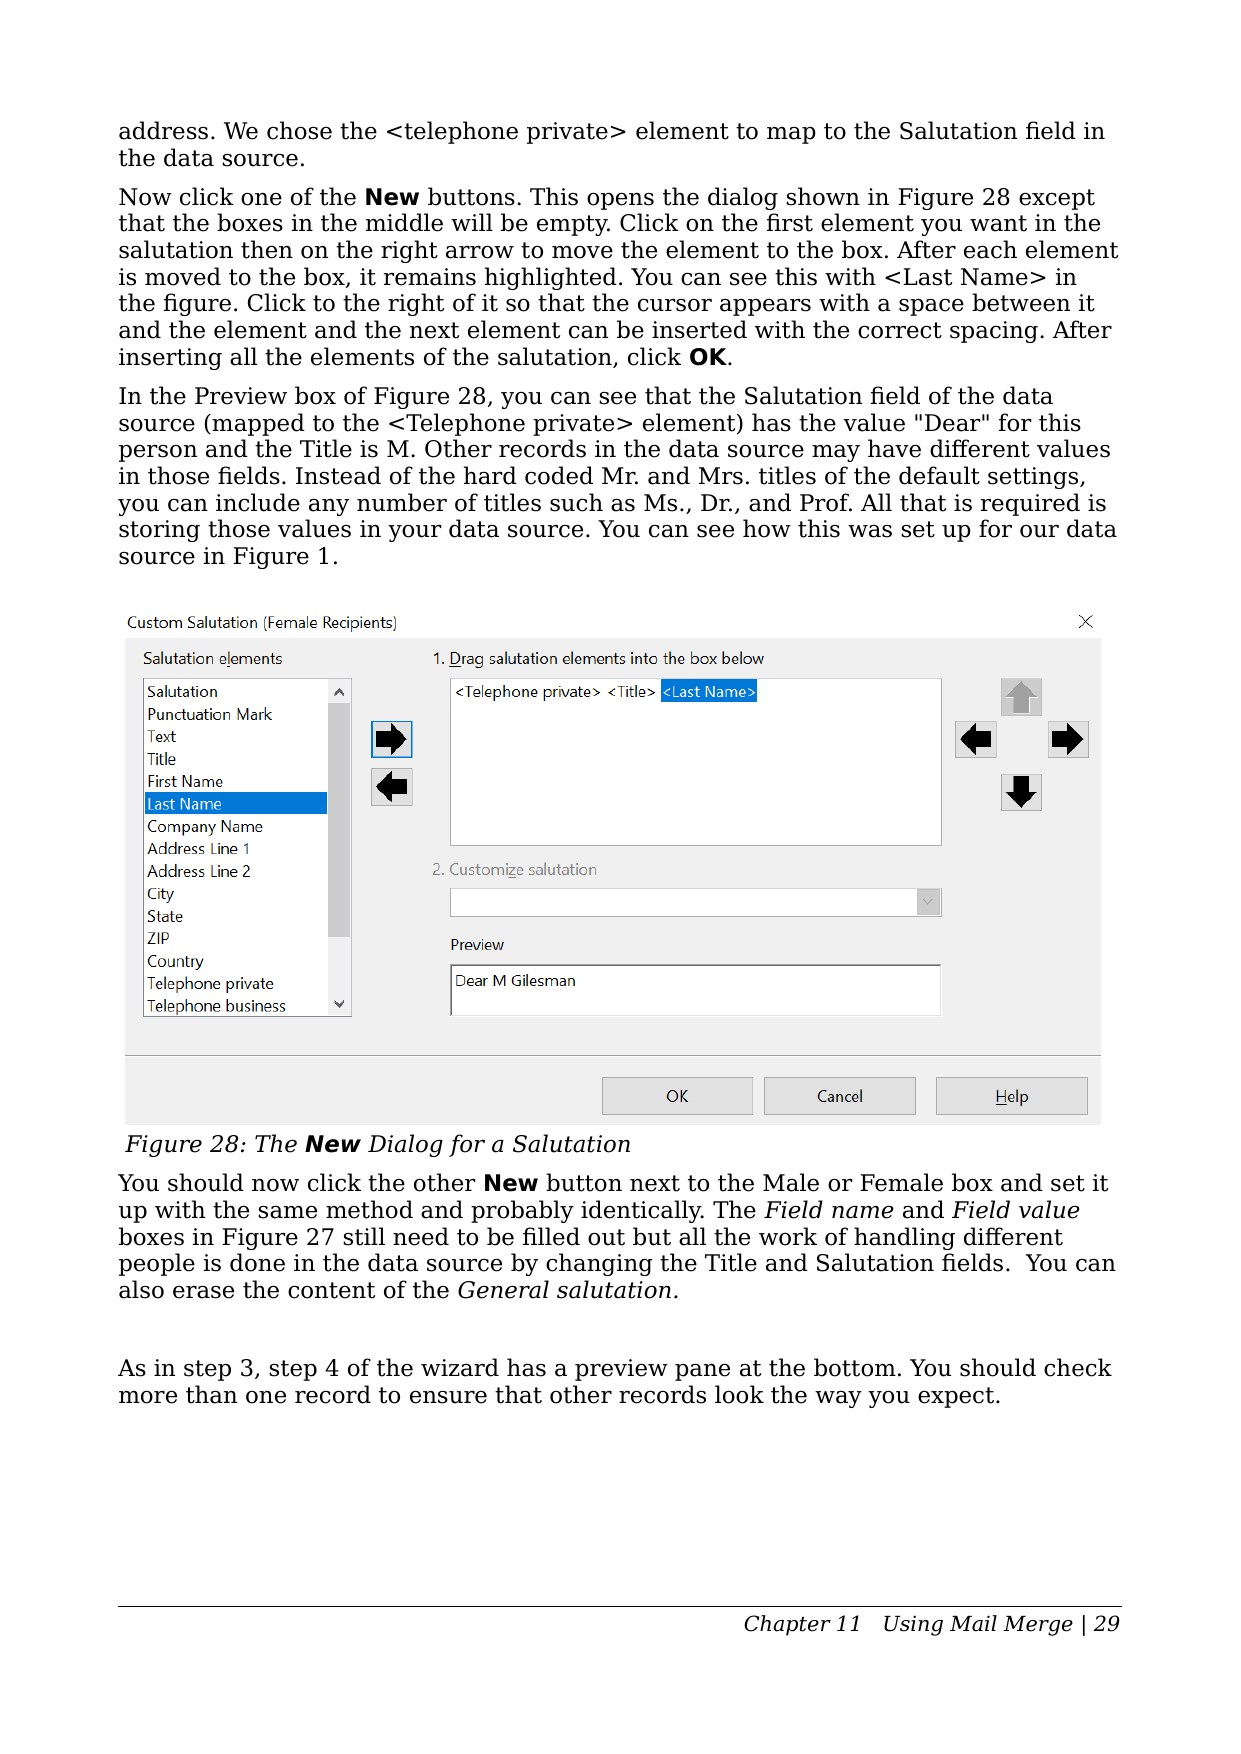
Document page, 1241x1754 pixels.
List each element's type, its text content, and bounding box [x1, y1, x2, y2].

picture [125, 608, 1101, 1125]
text As in step 3, step 4 of the wizard has a preview pane at the bottom. You should check more than one record to ensure that other records look the way you expect. [118, 1356, 1122, 1409]
text You should now click the other New button next to the Male or Female box and set it up with the same method and probably identically. The Field name and Field value boxes in Figure 27 still need to be filled out but all the work of handling different people is done in the data source by changing the Title and Salutation fields. You can also erase the content of the General salutation. [118, 1171, 1122, 1304]
text Figure 28: The New Dialog for a Salutation [125, 1131, 1101, 1158]
text address. We chose the <telephone private> element to map to the Salutation field in the data source. [118, 118, 1122, 171]
text Now click one of the New buttons. This opens the dialog shown in Figure 28 except that the boxes in the middle will be empty. Click on the first element you want in the salutation then on the right arrow to move the element to the box. After each element is moved to the box, it remains highlighted. You can see this with <Last Name> in the figure. Click to the right of it so that the cursor appears with a space between it and the element and the next element can be inserted with the correct spacing. After inserting all the elements of the salutation, click OK. [118, 184, 1122, 371]
text In the Preview box of Figure 28, you can see that the Salutation field of the data source (mapped to the <Telephone private> element) has the value "Dear" for this person and the Title is M. Other records in the data source may have different values in those fields. Instead of the hard coded Mr. and Mrs. titles of the default settings, you can include any number of titles such as Ms., Dr., and Prof. All that is required is storing those values in your data source. You can see how this was set up for our data source in Figure 1. [118, 383, 1122, 570]
